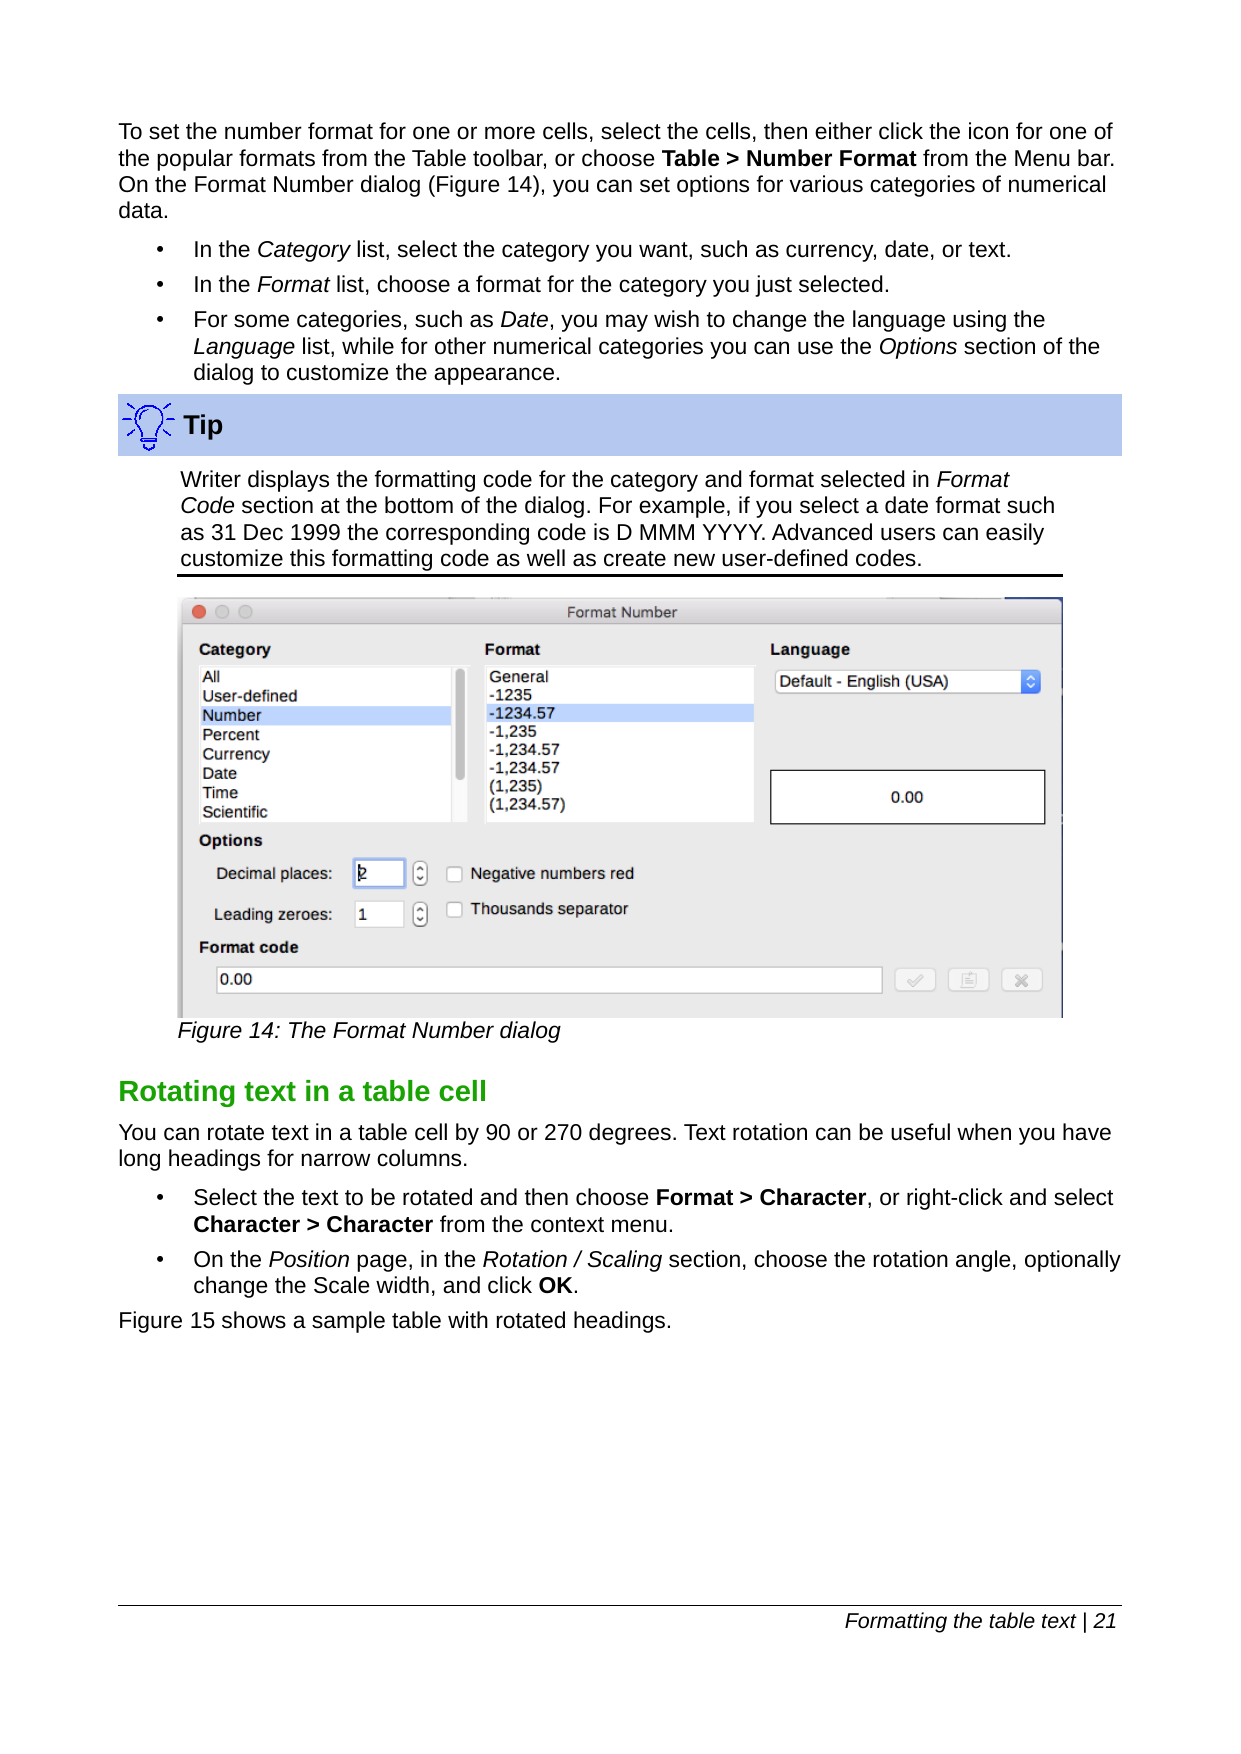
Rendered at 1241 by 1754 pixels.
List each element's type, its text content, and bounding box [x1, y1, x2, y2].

text Figure 14: The Format Number dialog [177, 1018, 1063, 1044]
text Figure 15 shows a sample table with rotated headings. [118, 1307, 1122, 1334]
list Select the text to be rotated and then choose Format > Character, or right-click and select Character > Character from the context menu. [156, 1184, 1122, 1237]
list In the Category list, select the category you want, such as currency, date, or text. [156, 236, 1122, 262]
picture [177, 597, 1063, 1018]
subtitle Tip [118, 394, 1122, 456]
list In the Format list, choose a format for the category you just selected. [156, 271, 1122, 298]
subtitle Rotating text in a table cell [118, 1074, 1122, 1107]
list On the Position page, in the Rotation / Scaling section, choose the rotation angle, optionally change the Scale width, and click OK. [156, 1246, 1122, 1298]
list For some categories, such as Date, you may wish to change the language using the Language list, while for other numerical categories you can use the Options section of the dialog to customize the appearance. [156, 306, 1122, 386]
text Writer displays the formatting code for the category and format selected in Format Code section at the bottom of the dialog. For example, if you select a date format such as 31 Dec 1999 the corresponding code is D MMM YYYY. Advanced users can easily customize this formatting code as well as create new user-defined codes. [177, 463, 1063, 574]
text To set the number format for one or more cells, select the cells, then either click the icon for one of the popular formats from the Table toolbar, or choose Table > Number Format from the Menu bar. On the Format Number dialog (Figure 14), you can set options for various categories of numerical data. [118, 118, 1122, 223]
text You can rotate text in a table cell by 90 or 270 degrees. Text rotation can be useful when you have long headings for narrow columns. [118, 1119, 1122, 1172]
picture [119, 395, 179, 455]
